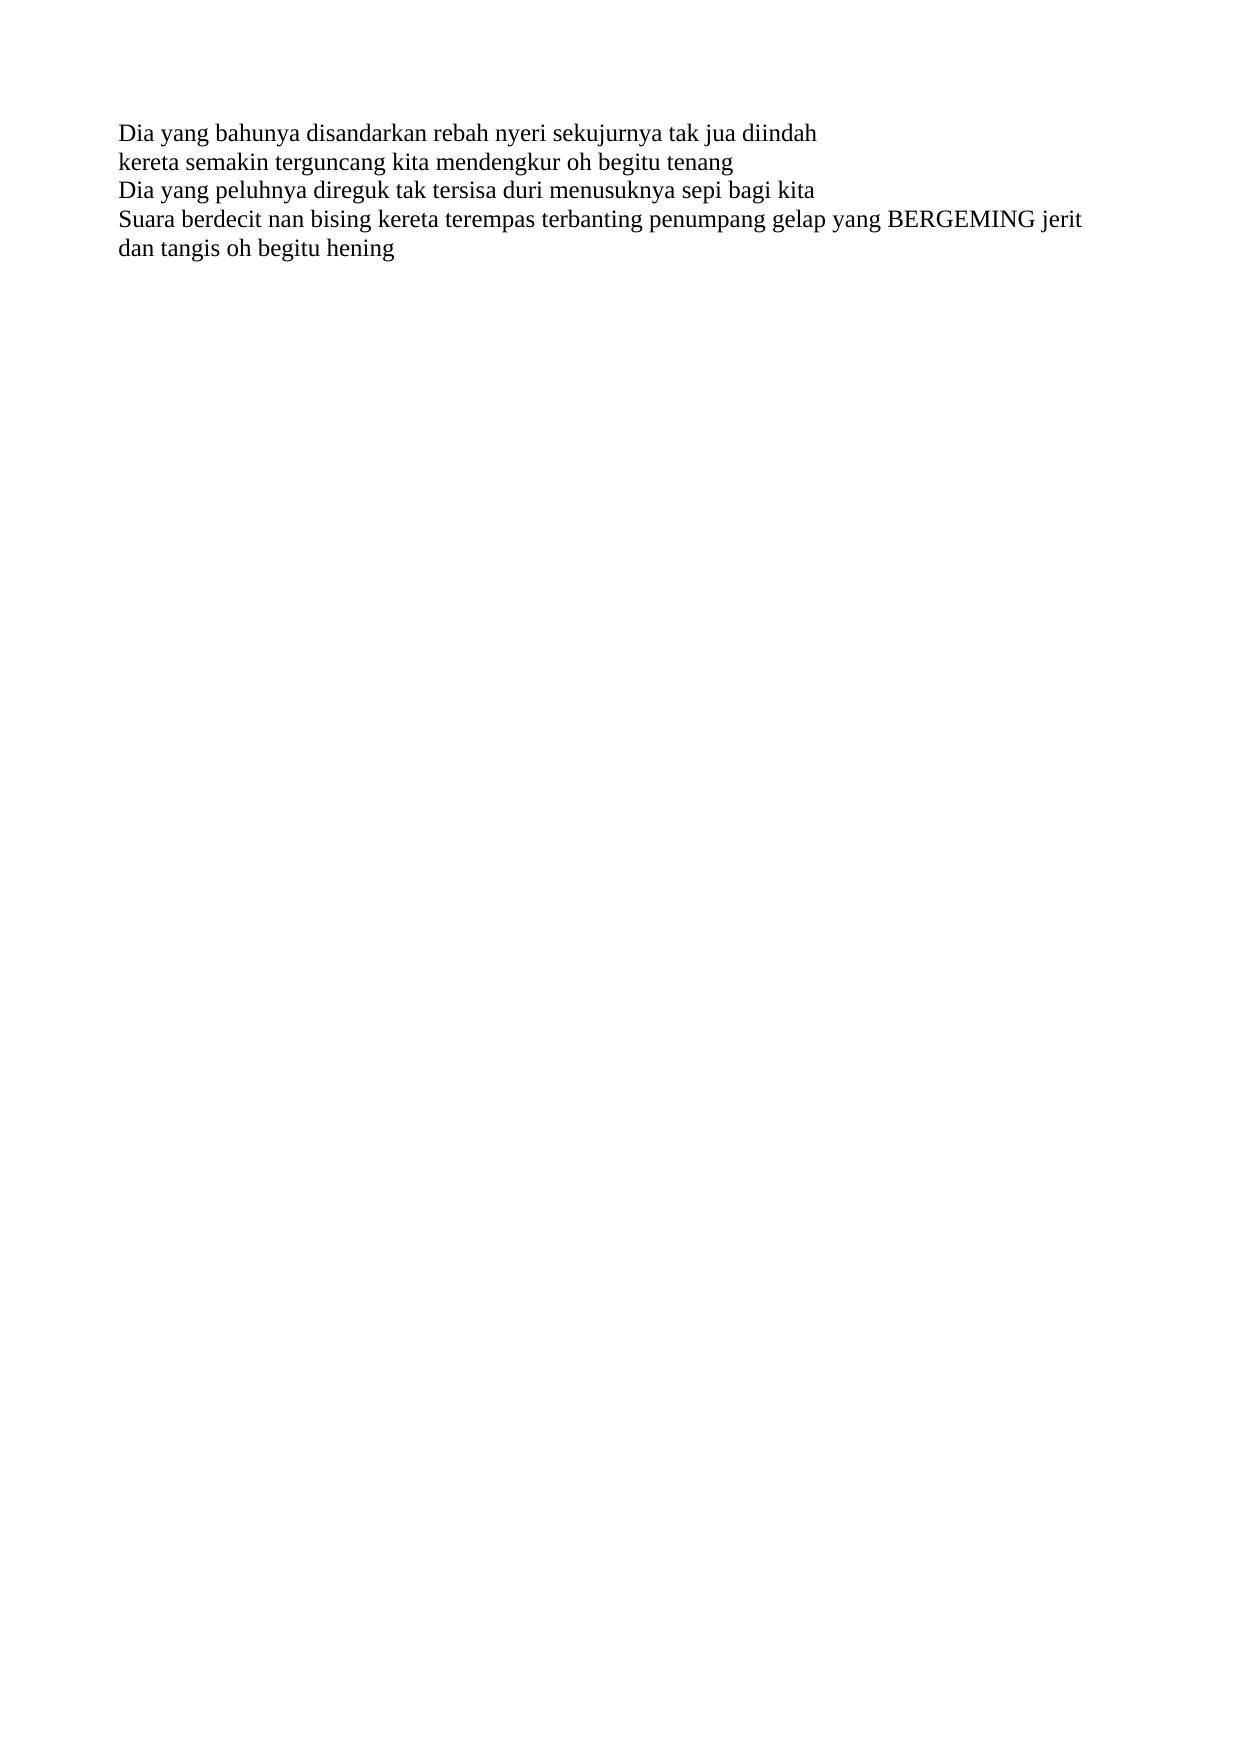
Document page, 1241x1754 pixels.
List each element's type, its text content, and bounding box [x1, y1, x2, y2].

text Dia yang bahunya disandarkan rebah nyeri sekujurnya tak jua diindah kereta semakin terguncang kita mendengkur oh begitu tenang Dia yang peluhnya direguk tak tersisa duri menusuknya sepi bagi kita Suara berdecit nan bising kereta terempas terbanting penumpang gelap yang BERGEMING jerit dan tangis oh begitu hening [118, 118, 1122, 262]
